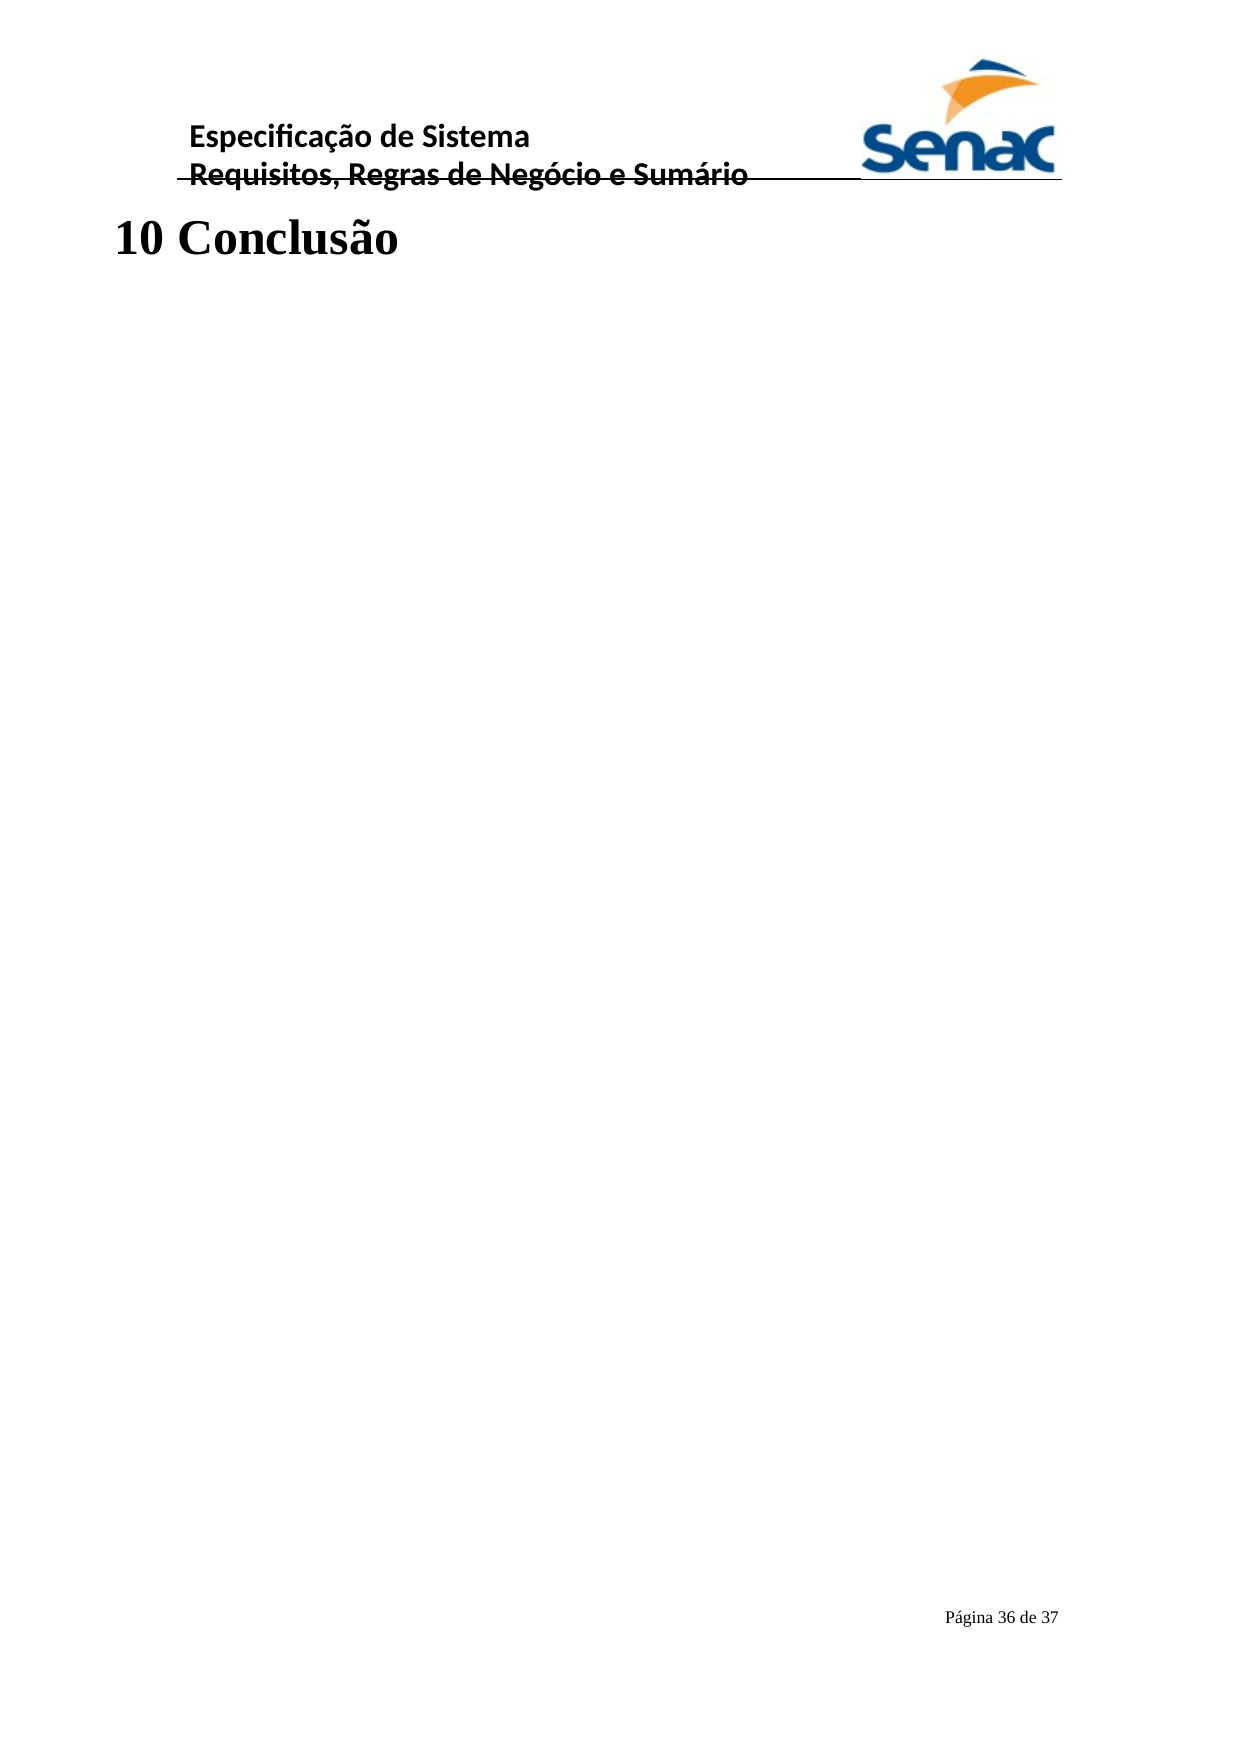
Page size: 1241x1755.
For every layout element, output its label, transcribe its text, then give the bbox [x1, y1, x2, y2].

list Conclusão [114, 208, 1070, 266]
